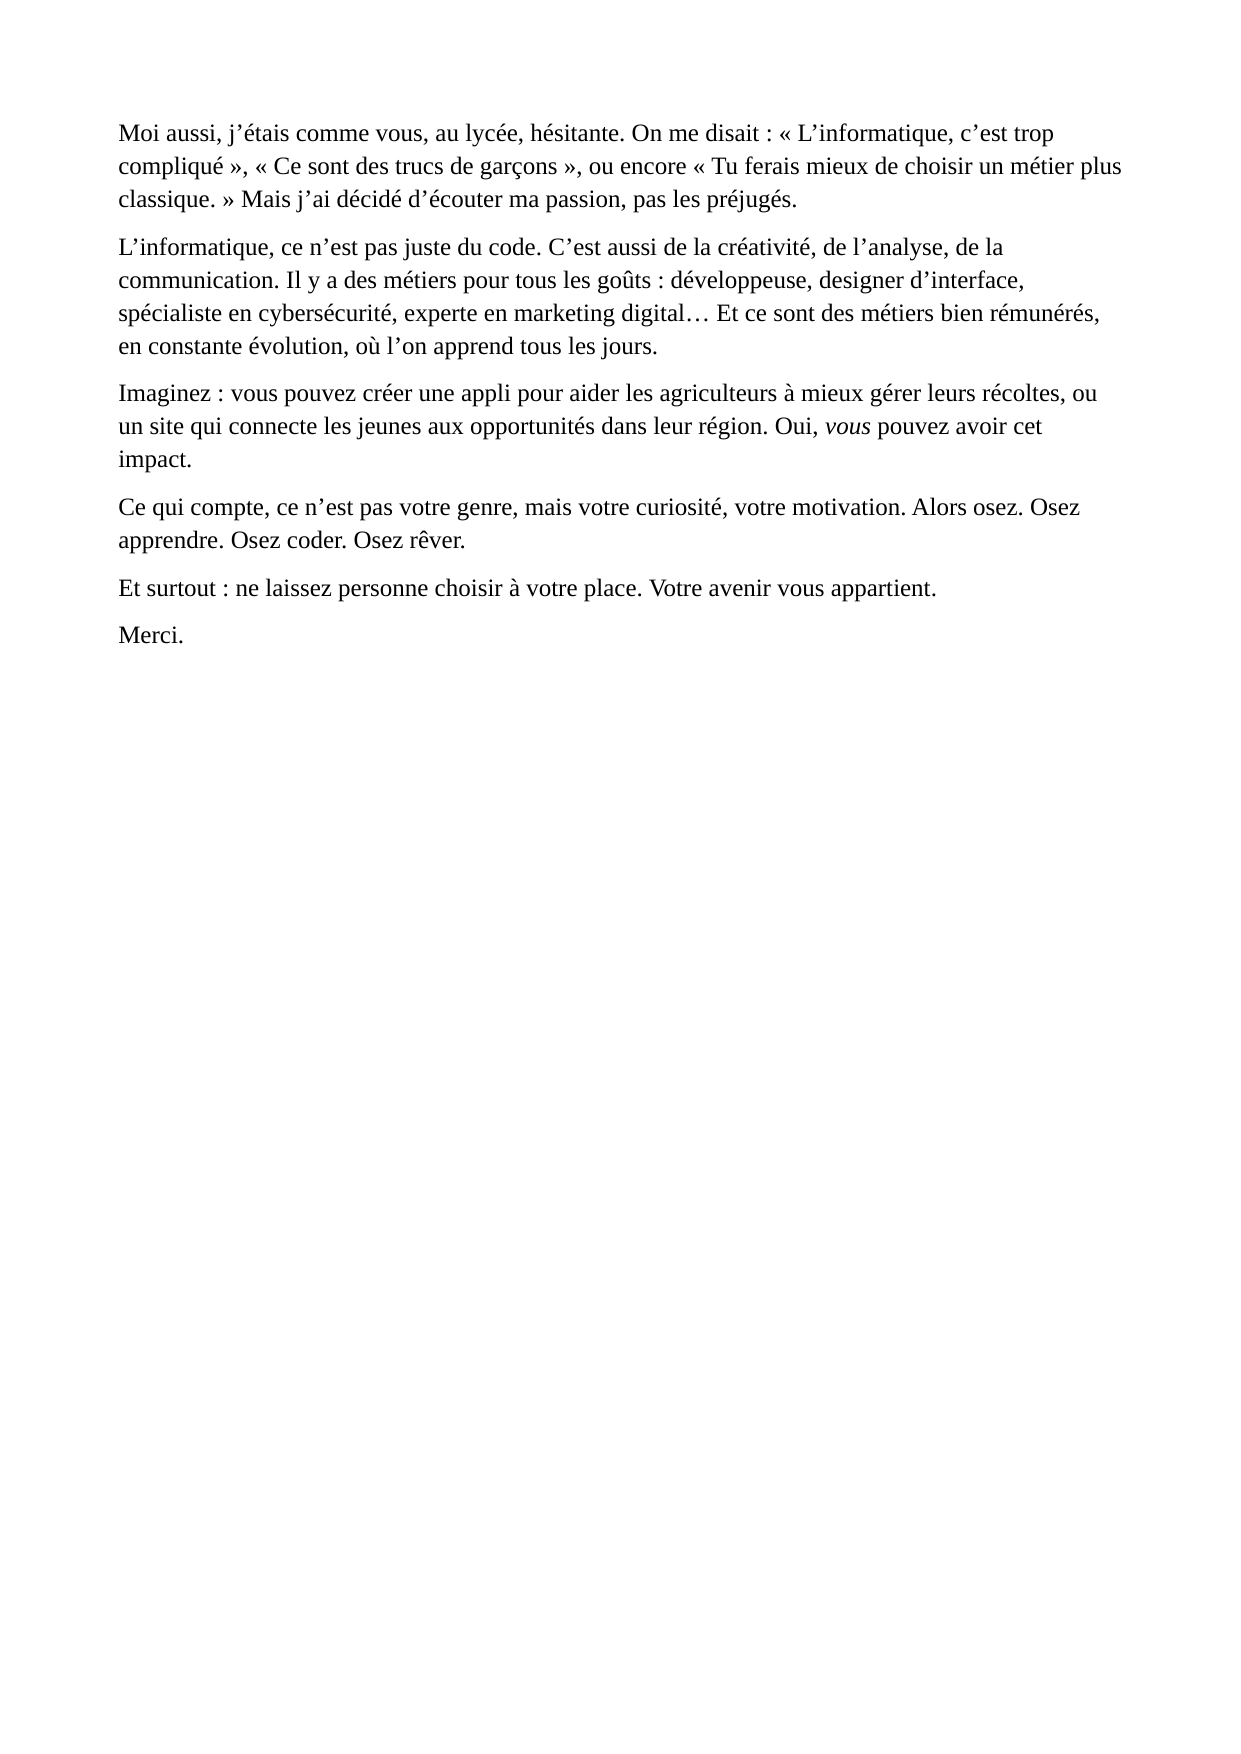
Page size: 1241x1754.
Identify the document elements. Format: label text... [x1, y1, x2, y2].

text Merci. [118, 620, 1122, 649]
text L’informatique, ce n’est pas juste du code. C’est aussi de la créativité, de l’analyse, de la communication. Il y a des métiers pour tous les goûts : développeuse, designer d’interface, spécialiste en cybersécurité, experte en marketing digital… Et ce sont des métiers bien rémunérés, en constante évolution, où l’on apprend tous les jours. [118, 232, 1122, 359]
text Moi aussi, j’étais comme vous, au lycée, hésitante. On me disait : « L’informatique, c’est trop compliqué », « Ce sont des trucs de garçons », ou encore « Tu ferais mieux de choisir un métier plus classique. » Mais j’ai décidé d’écouter ma passion, pas les préjugés. [118, 118, 1122, 213]
text Et surtout : ne laissez personne choisir à votre place. Votre avenir vous appartient. [118, 573, 1122, 601]
text Ce qui compte, ce n’est pas votre genre, mais votre curiosité, votre motivation. Alors osez. Osez apprendre. Osez coder. Osez rêver. [118, 492, 1122, 554]
text Imaginez : vous pouvez créer une appli pour aider les agriculteurs à mieux gérer leurs récoltes, ou un site qui connecte les jeunes aux opportunités dans leur région. Oui, vous pouvez avoir cet impact. [118, 378, 1122, 473]
